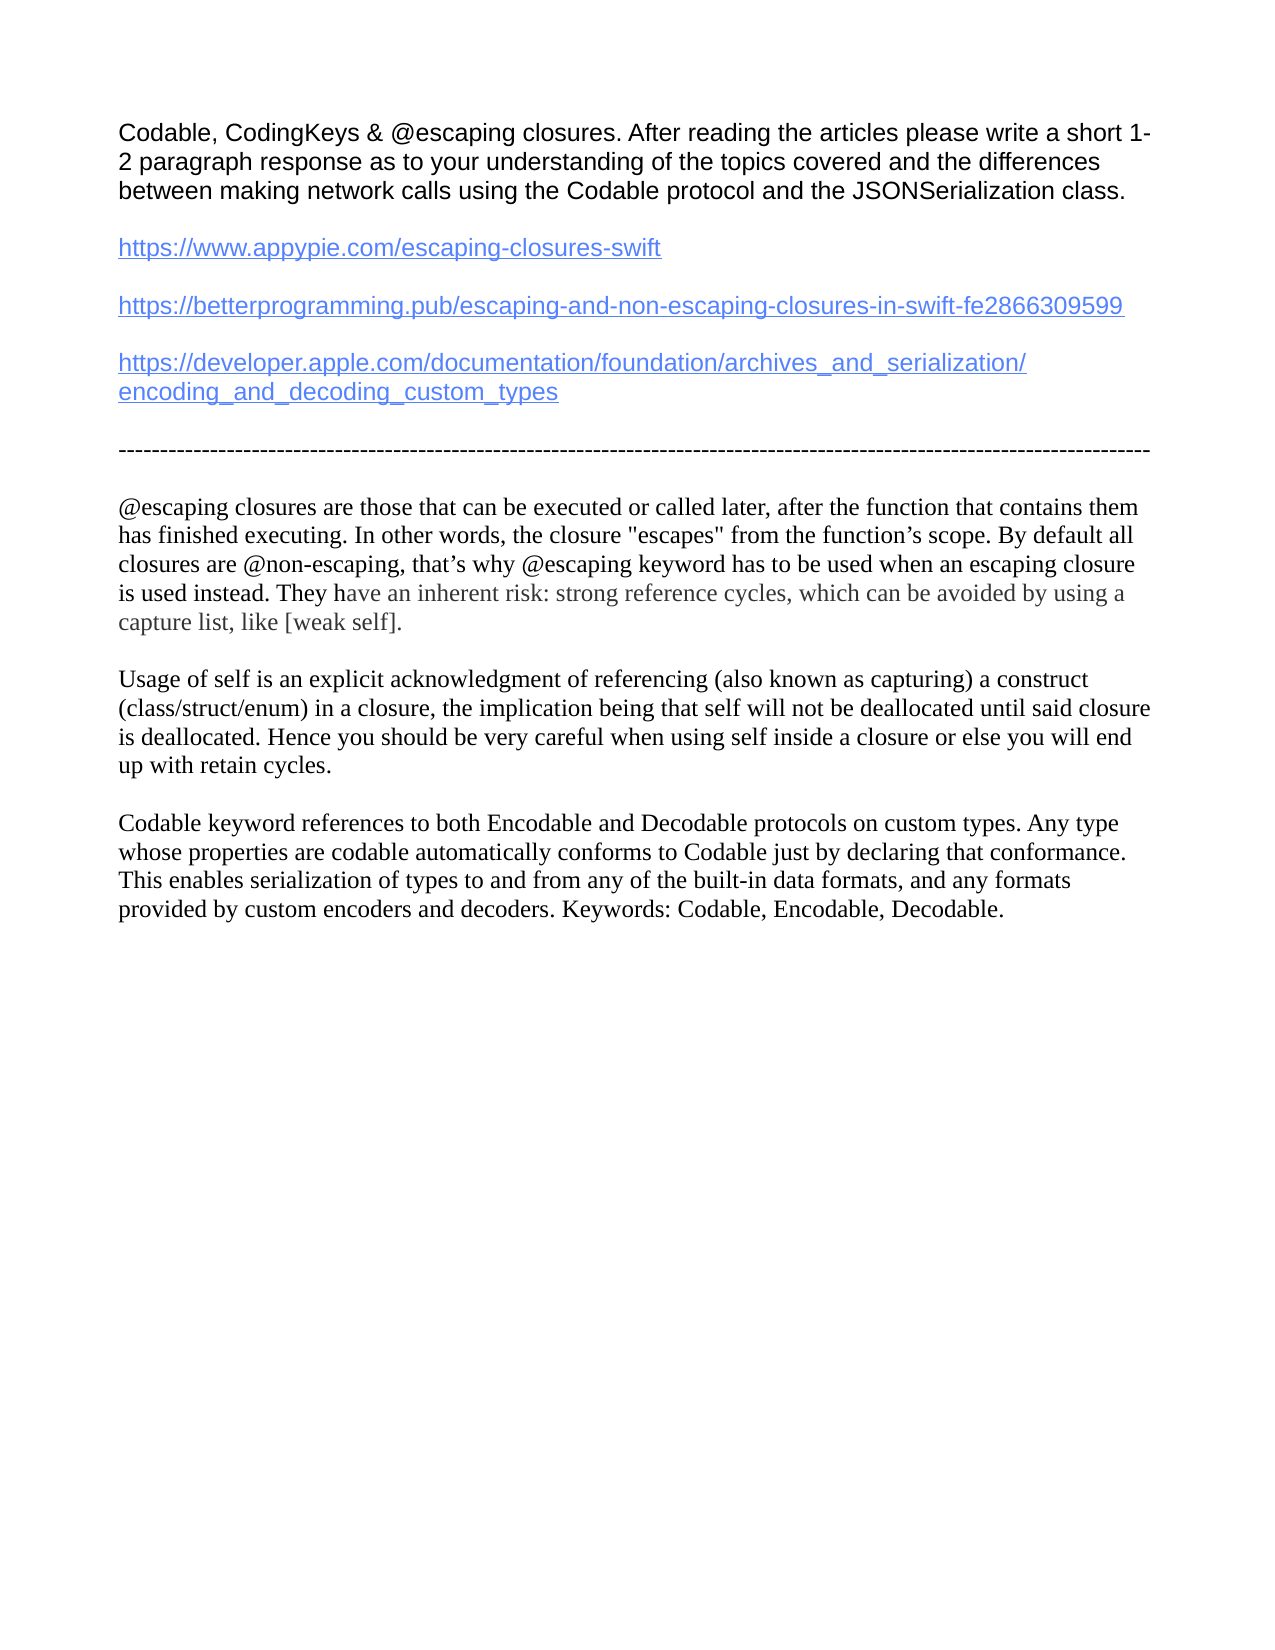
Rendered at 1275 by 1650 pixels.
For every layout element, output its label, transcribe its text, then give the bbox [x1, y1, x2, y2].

text Usage of self is an explicit acknowledgment of referencing (also known as capturing) a construct (class/struct/enum) in a closure, the implication being that self will not be deallocated until said closure is deallocated. Hence you should be very careful when using self inside a closure or else you will end up with retain cycles. [118, 664, 1157, 779]
text https://developer.apple.com/documentation/foundation/archives_and_serialization/encoding_and_decoding_custom_types [118, 348, 1157, 406]
text ---------------------------------------------------------------------------------------------------------------------------- [118, 434, 1157, 463]
text https://betterprogramming.pub/escaping-and-non-escaping-closures-in-swift-fe2866309599 [118, 291, 1157, 319]
text Codable keyword references to both Encodable and Decodable protocols on custom types. Any type whose properties are codable automatically conforms to Codable just by declaring that conformance. This enables serialization of types to and from any of the built-in data formats, and any formats provided by custom encoders and decoders. Keywords: Codable, Encodable, Decodable. [118, 808, 1157, 923]
text Codable, CodingKeys & @escaping closures. After reading the articles please write a short 1-2 paragraph response as to your understanding of the topics covered and the differences between making network calls using the Codable protocol and the JSONSerialization class. [118, 118, 1157, 204]
text @escaping closures are those that can be executed or called later, after the function that contains them has finished executing. In other words, the closure "escapes" from the function’s scope. By default all closures are @non-escaping, that’s why @escaping keyword has to be used when an escaping closure is used instead. They have an inherent risk: strong reference cycles, which can be avoided by using a capture list, like [weak self]. [118, 492, 1157, 636]
text https://www.appypie.com/escaping-closures-swift [118, 233, 1157, 262]
